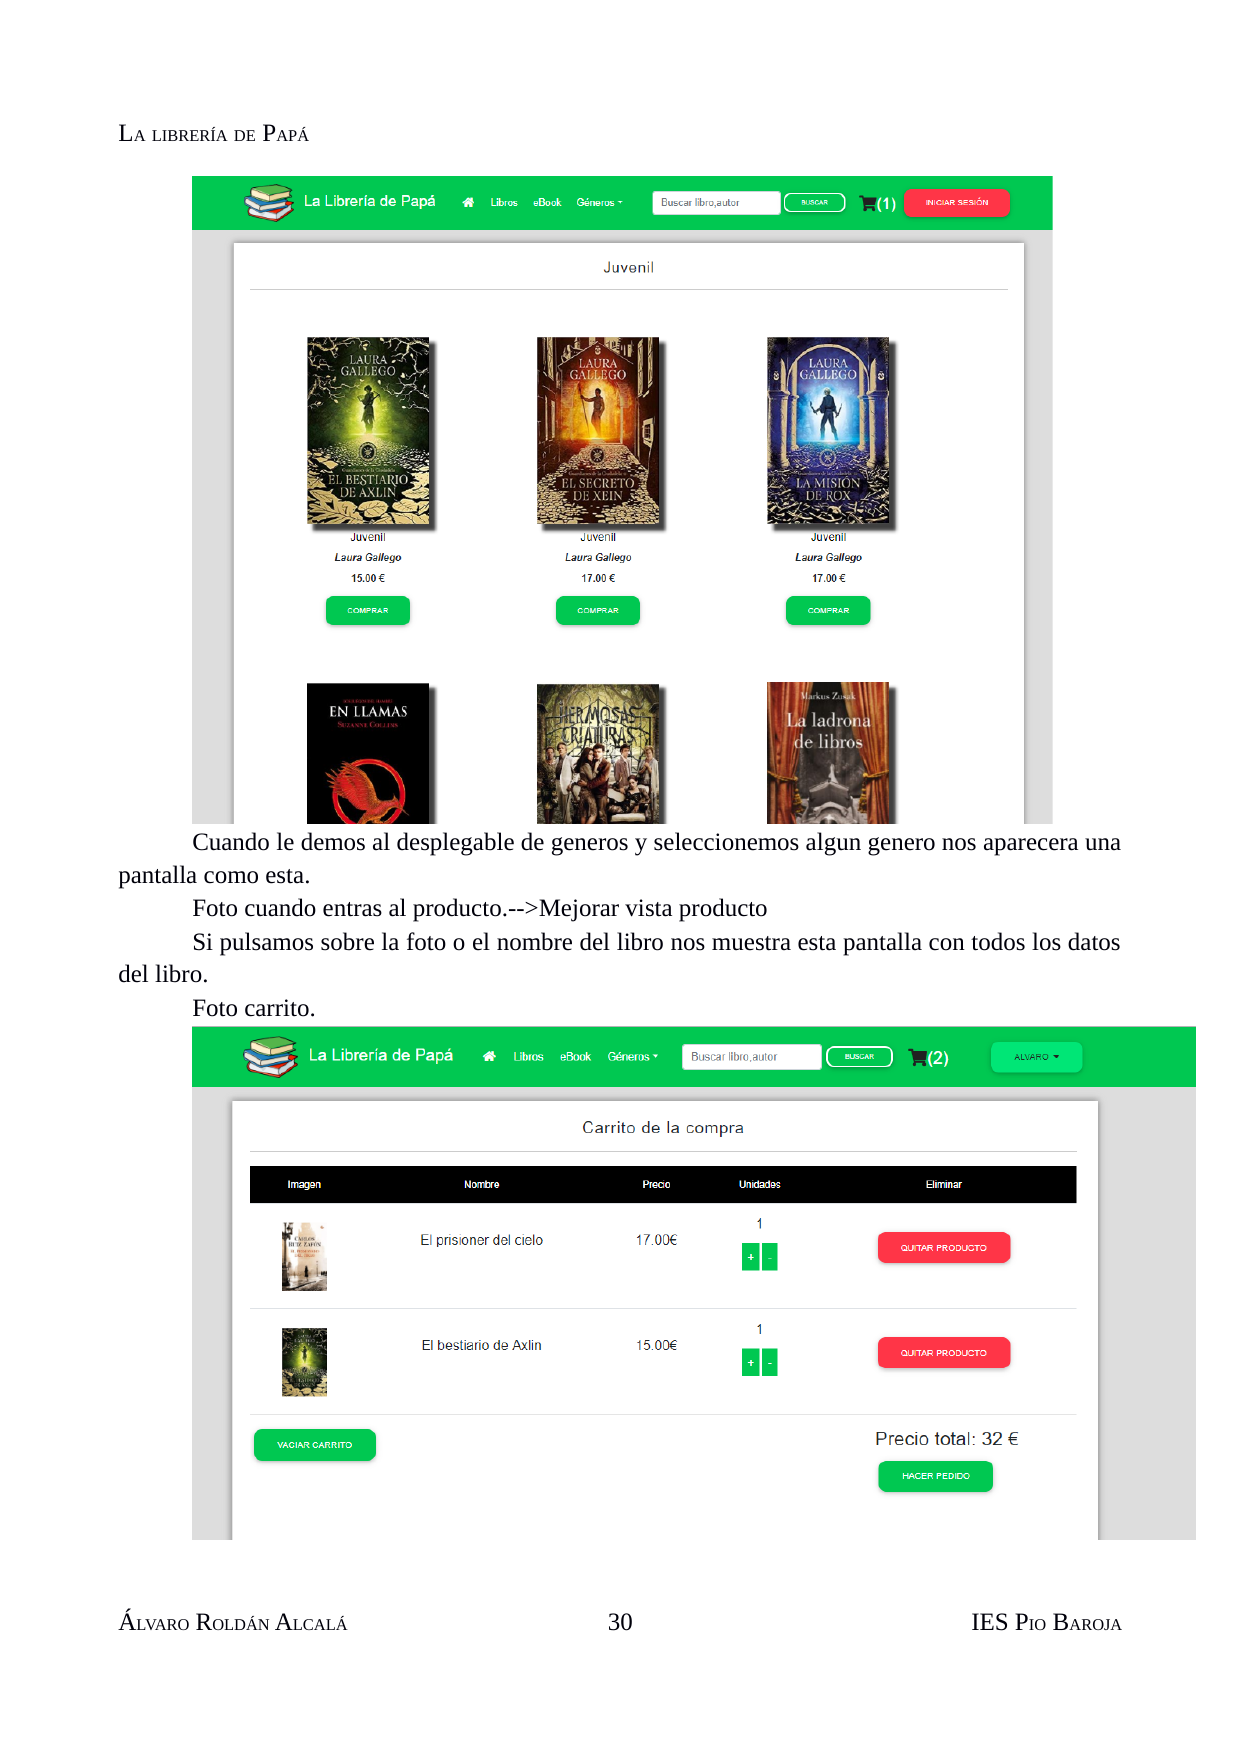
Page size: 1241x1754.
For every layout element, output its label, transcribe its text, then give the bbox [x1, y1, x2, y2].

text Foto carrito. [118, 993, 1122, 1021]
picture [192, 1025, 1196, 1540]
picture [192, 176, 1053, 824]
text Cuando le demos al desplegable de generos y seleccionemos algun genero nos aparecera una pantalla como esta. [118, 827, 1122, 889]
text Si pulsamos sobre la foto o el nombre del libro nos muestra esta pantalla con todos los datos del libro. [118, 927, 1122, 988]
text Foto cuando entras al producto.-->Mejorar vista producto [118, 893, 1122, 922]
